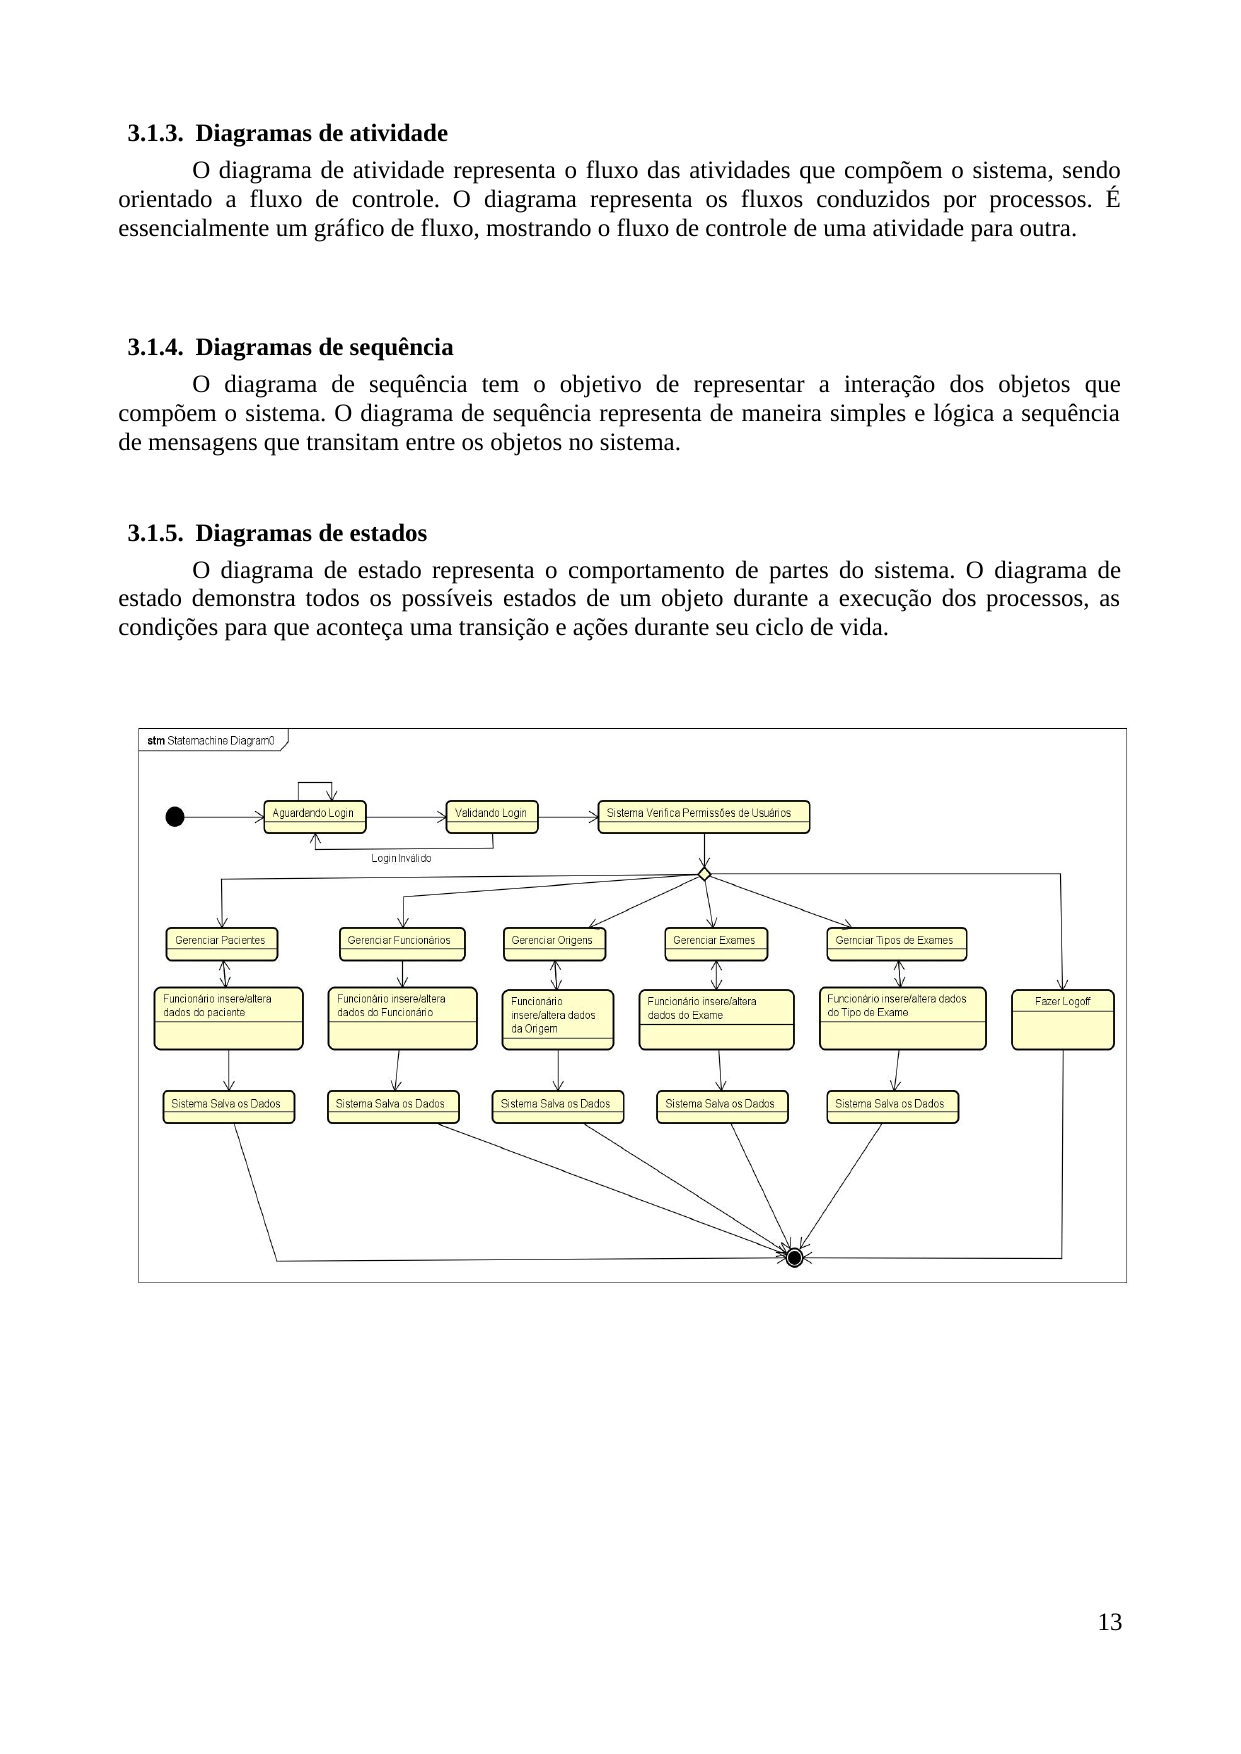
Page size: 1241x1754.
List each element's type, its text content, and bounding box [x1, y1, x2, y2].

subtitle Diagramas de estados [184, 518, 1122, 546]
text O diagrama de atividade representa o fluxo das atividades que compõem o sistema, sendo orientado a fluxo de controle. O diagrama representa os fluxos conduzidos por processos. É essencialmente um gráfico de fluxo, mostrando o fluxo de controle de uma atividade para outra. [118, 155, 1122, 241]
text O diagrama de sequência tem o objetivo de representar a interação dos objetos que compõem o sistema. O diagrama de sequência representa de maneira simples e lógica a sequência de mensagens que transitam entre os objetos no sistema. [118, 369, 1122, 456]
text O diagrama de estado representa o comportamento de partes do sistema. O diagrama de estado demonstra todos os possíveis estados de um objeto durante a execução dos processos, as condições para que aconteça uma transição e ações durante seu ciclo de vida. [118, 555, 1122, 641]
subtitle Diagramas de sequência [184, 332, 1122, 361]
picture [130, 719, 1135, 1291]
subtitle Diagramas de atividade [184, 118, 1122, 147]
